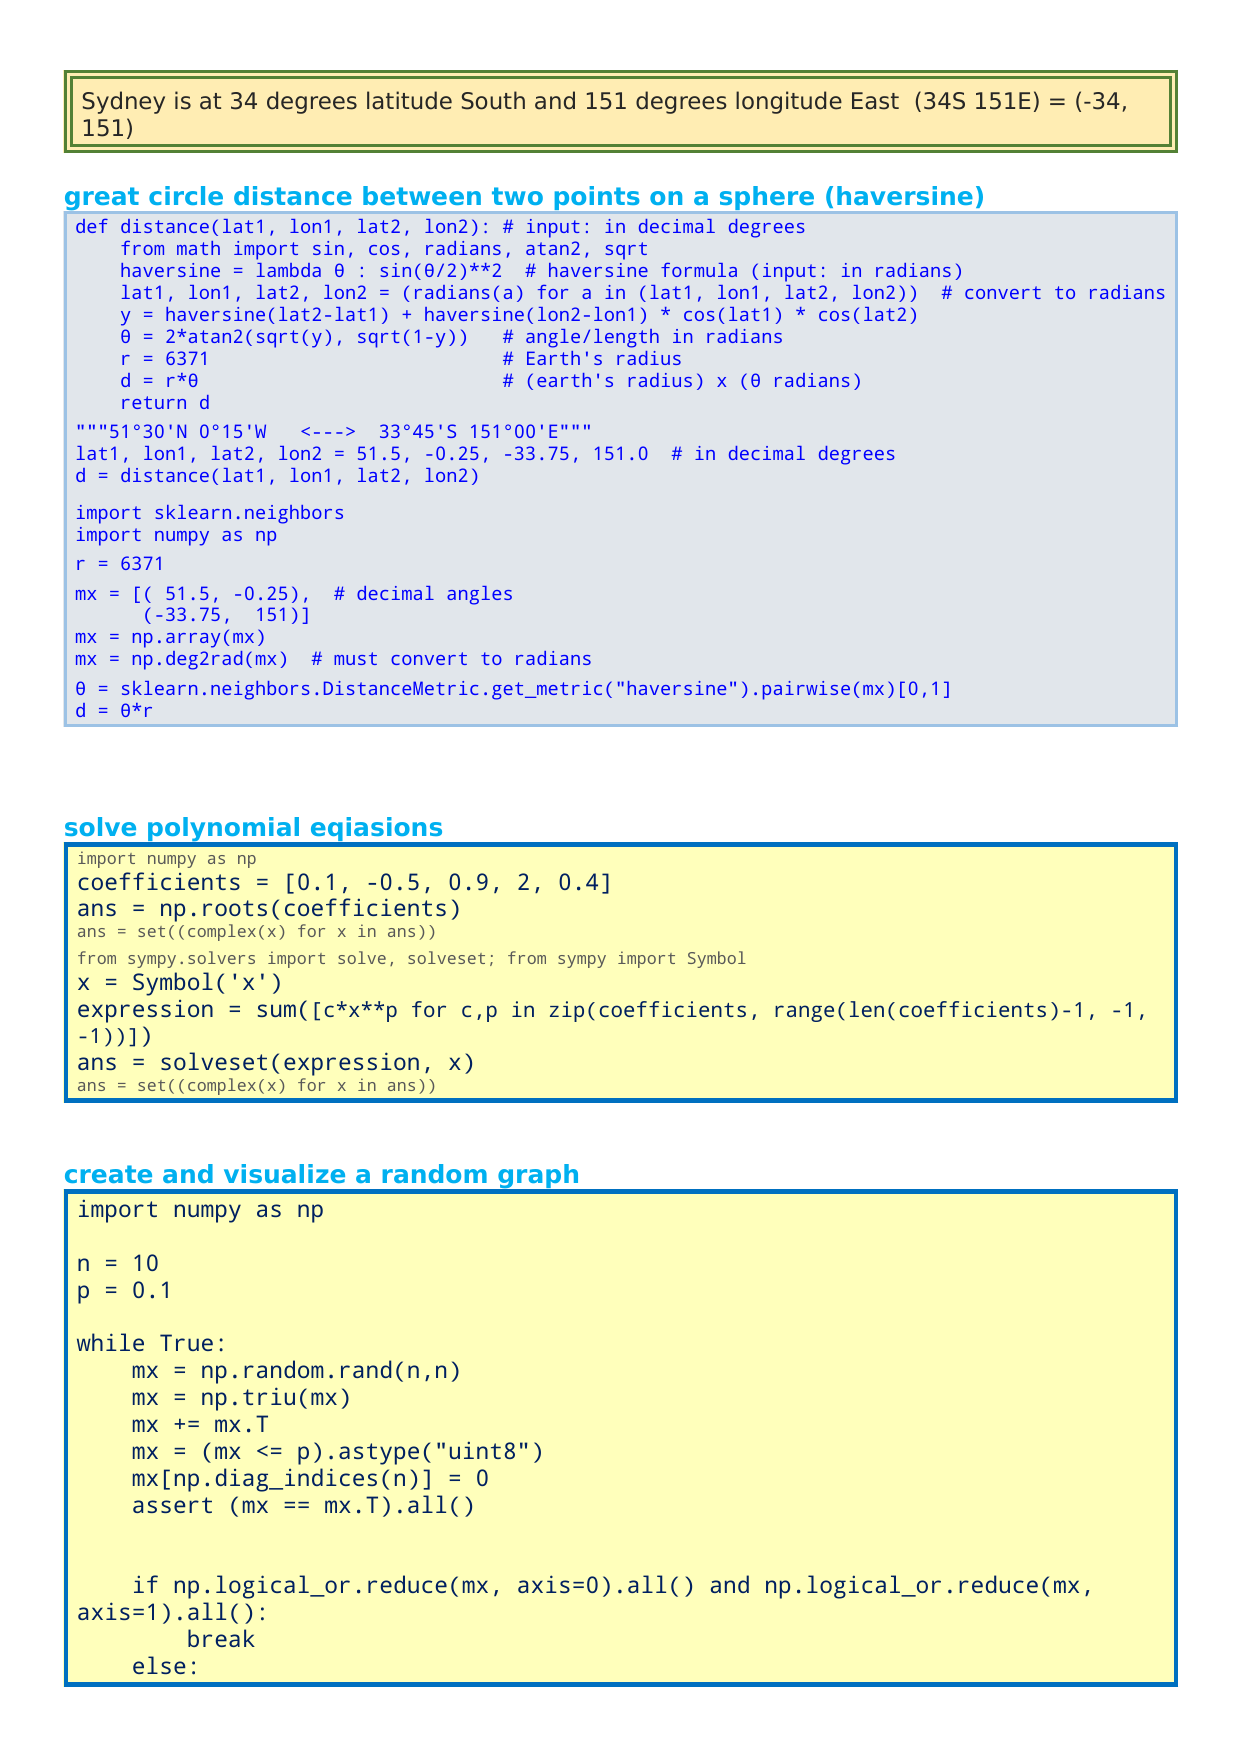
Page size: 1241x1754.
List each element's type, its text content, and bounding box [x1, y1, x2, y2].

text y = haversine(lat2-lat1) + haversine(lon2-lon1) * cos(lat1) * cos(lat2) [67, 299, 1175, 321]
text while True: [68, 1324, 1174, 1351]
text ans = set((complex(x) for x in ans)) [68, 916, 1174, 935]
text n = 10 [68, 1243, 1174, 1270]
text ans = np.roots(coefficients) [68, 889, 1174, 916]
text if np.logical_or.reduce(mx, axis=0).all() and np.logical_or.reduce(mx, axis=1).all(): [68, 1566, 1174, 1619]
text mx = np.triu(mx) [68, 1377, 1174, 1404]
text expression = sum([c*x**p for c,p in zip(coefficients, range(len(coefficients)-1, -1, -1))]) [68, 989, 1174, 1043]
text break [68, 1619, 1174, 1646]
text import numpy as np [67, 519, 1175, 541]
text d = θ*r [67, 694, 1175, 724]
text def distance(lat1, lon1, lat2, lon2): # input: in decimal degrees [67, 214, 1175, 233]
title solve polynomial eqiasions [63, 813, 1178, 842]
text import numpy as np [68, 1194, 1174, 1216]
text haversine = lambda θ : sin(θ/2)**2 # haversine formula (input: in radians) [67, 255, 1175, 277]
text mx += mx.T [68, 1404, 1174, 1431]
title great circle distance between two points on a sphere (haversine) [63, 182, 1178, 211]
text ans = set((complex(x) for x in ans)) [68, 1069, 1174, 1098]
text assert (mx == mx.T).all() [68, 1485, 1174, 1512]
title create and visualize a random graph [63, 1160, 1178, 1189]
text d = r*θ # (earth's radius) x (θ radians) [67, 365, 1175, 387]
text (-33.75, 151)] [67, 599, 1175, 621]
text import numpy as np [68, 847, 1174, 862]
text else: [68, 1646, 1174, 1682]
text ans = solveset(expression, x) [68, 1043, 1174, 1069]
text """51°30′N 0°15′W <---> 33°45′S 151°00′E""" [67, 416, 1175, 438]
text Sydney is at 34 degrees latitude South and 151 degrees longitude East (34S 151E) = (-34, 151) [67, 77, 1175, 150]
text θ = sklearn.neighbors.DistanceMetric.get_metric("haversine").pairwise(mx)[0,1] [67, 672, 1175, 694]
text d = distance(lat1, lon1, lat2, lon2) [67, 460, 1175, 482]
text return d [67, 387, 1175, 409]
text lat1, lon1, lat2, lon2 = (radians(a) for a in (lat1, lon1, lat2, lon2)) # convert to radians [67, 277, 1175, 299]
text mx = np.deg2rad(mx) # must convert to radians [67, 643, 1175, 665]
text mx = np.random.rand(n,n) [68, 1351, 1174, 1377]
text import sklearn.neighbors [67, 497, 1175, 519]
text mx = (mx <= p).astype("uint8") [68, 1431, 1174, 1458]
text r = 6371 # Earth's radius [67, 343, 1175, 365]
text lat1, lon1, lat2, lon2 = 51.5, -0.25, -33.75, 151.0 # in decimal degrees [67, 438, 1175, 460]
text r = 6371 [67, 548, 1175, 570]
text mx[np.diag_indices(n)] = 0 [68, 1458, 1174, 1485]
text θ = 2*atan2(sqrt(y), sqrt(1-y)) # angle/length in radians [67, 321, 1175, 343]
text p = 0.1 [68, 1270, 1174, 1297]
text mx = [( 51.5, -0.25), # decimal angles [67, 577, 1175, 599]
text x = Symbol('x') [68, 962, 1174, 989]
text mx = np.array(mx) [67, 621, 1175, 643]
text from math import sin, cos, radians, atan2, sqrt [67, 233, 1175, 255]
text coefficients = [0.1, -0.5, 0.9, 2, 0.4] [68, 862, 1174, 889]
text from sympy.solvers import solve, solveset; from sympy import Symbol [68, 942, 1174, 962]
